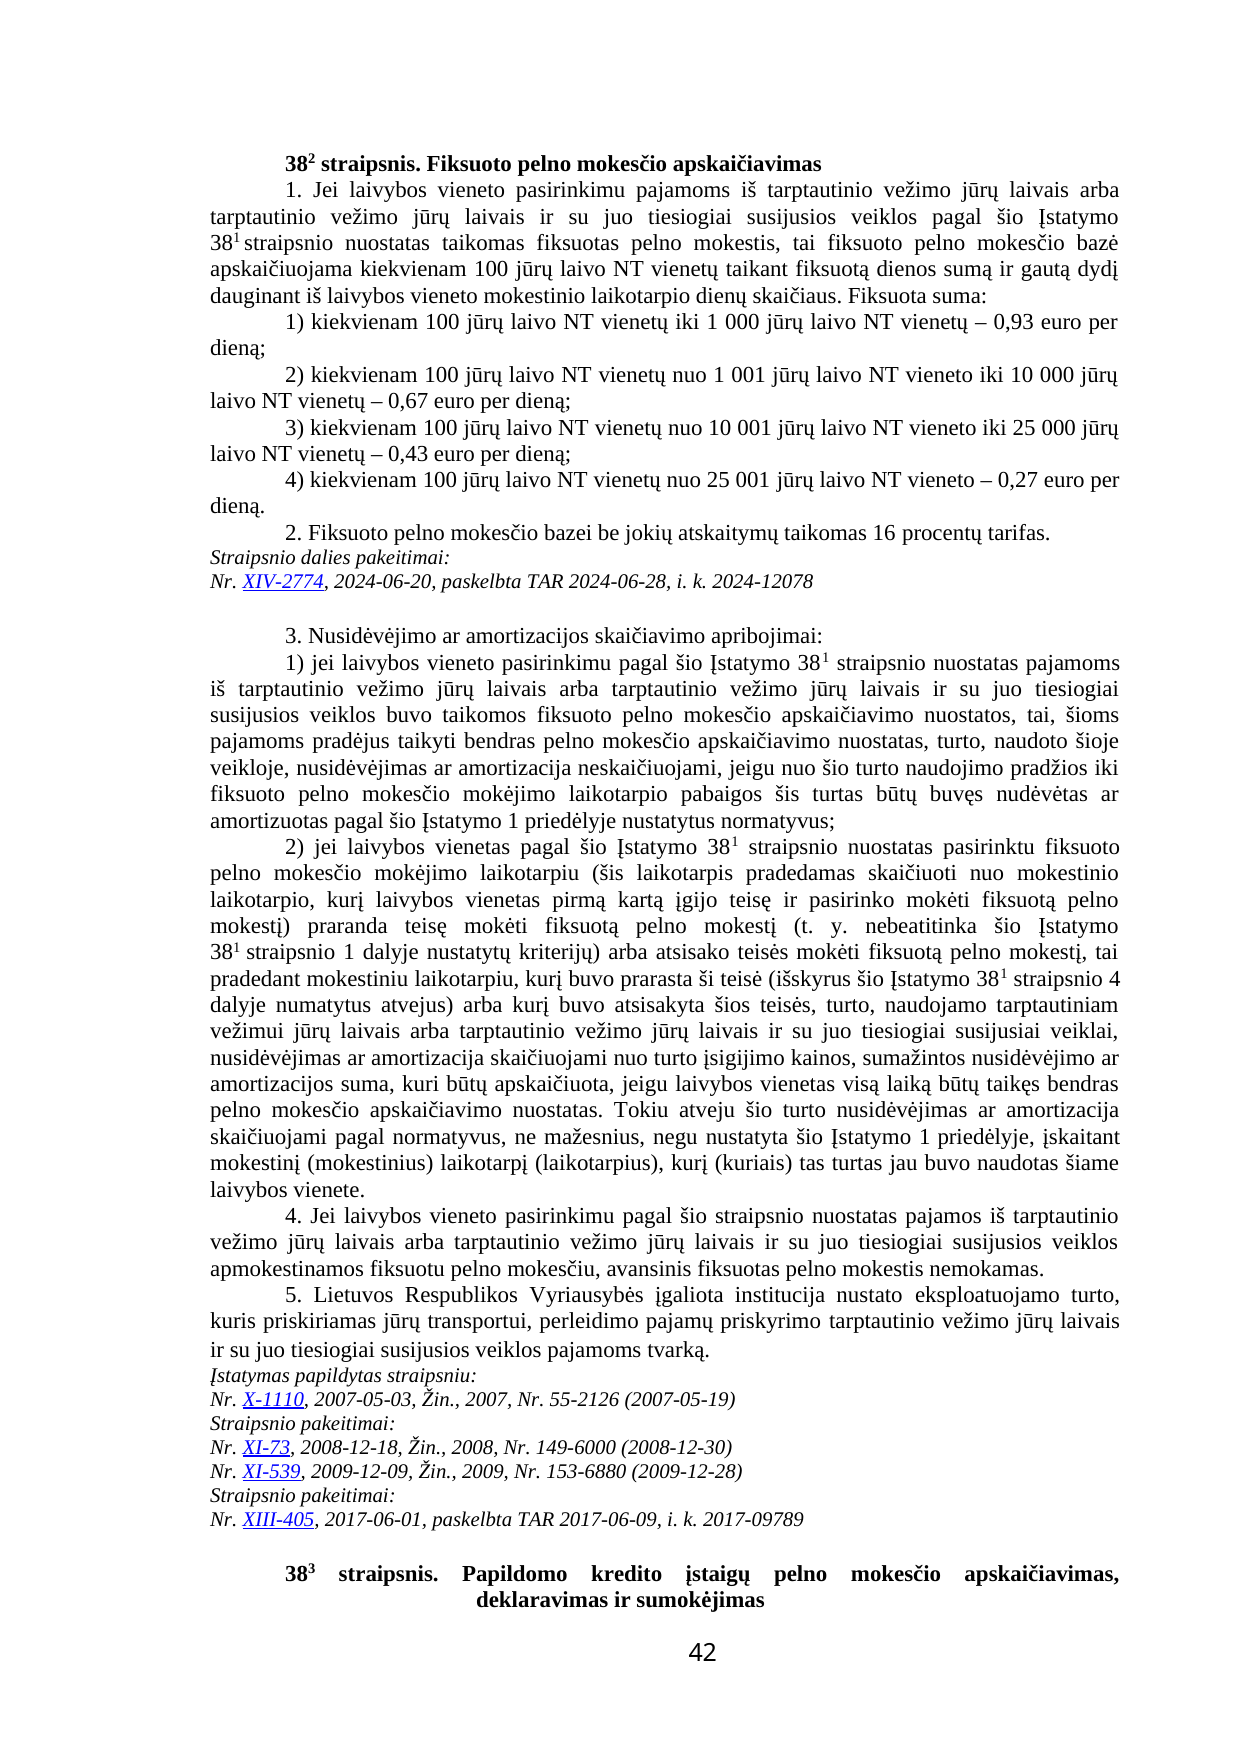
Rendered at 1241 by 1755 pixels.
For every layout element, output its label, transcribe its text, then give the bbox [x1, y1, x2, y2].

text 2) kiekvienam 100 jūrų laivo NT vienetų nuo 1 001 jūrų laivo NT vieneto iki 10 000 jūrų laivo NT vienetų – 0,67 euro per dieną; [210, 361, 1120, 413]
text Straipsnio pakeitimai: [210, 1483, 1120, 1507]
text 382 straipsnis. Fiksuoto pelno mokesčio apskaičiavimas [210, 150, 1120, 176]
text Nr. XI-539, 2009-12-09, Žin., 2009, Nr. 153-6880 (2009-12-28) [210, 1459, 1120, 1483]
text 4) kiekvienam 100 jūrų laivo NT vienetų nuo 25 001 jūrų laivo NT vieneto – 0,27 euro per dieną. [210, 466, 1120, 519]
text Straipsnio pakeitimai: [210, 1411, 1120, 1435]
text Nr. XIV-2774, 2024-06-20, paskelbta TAR 2024-06-28, i. k. 2024-12078 [210, 569, 1120, 593]
text 2. Fiksuoto pelno mokesčio bazei be jokių atskaitymų taikomas 16 procentų tarifas. [210, 519, 1120, 545]
text Straipsnio dalies pakeitimai: [210, 545, 1120, 569]
text 1. Jei laivybos vieneto pasirinkimu pajamoms iš tarptautinio vežimo jūrų laivais arba tarptautinio vežimo jūrų laivais ir su juo tiesiogiai susijusios veiklos pagal šio Įstatymo 381 straipsnio nuostatas taikomas fiksuotas pelno mokestis, tai fiksuoto pelno mokesčio bazė apskaičiuojama kiekvienam 100 jūrų laivo NT vienetų taikant fiksuotą dienos sumą ir gautą dydį dauginant iš laivybos vieneto mokestinio laikotarpio dienų skaičiaus. Fiksuota suma: [210, 176, 1120, 308]
text 5. Lietuvos Respublikos Vyriausybės įgaliota institucija nustato eksploatuojamo turto, kuris priskiriamas jūrų transportui, perleidimo pajamų priskyrimo tarptautinio vežimo jūrų laivais ir su juo tiesiogiai susijusios veiklos pajamoms tvarką. [210, 1281, 1120, 1362]
text 3. Nusidėvėjimo ar amortizacijos skaičiavimo apribojimai: [210, 622, 1120, 648]
text 1) kiekvienam 100 jūrų laivo NT vienetų iki 1 000 jūrų laivo NT vienetų – 0,93 euro per dieną; [210, 308, 1120, 361]
text Nr. X-1110, 2007-05-03, Žin., 2007, Nr. 55-2126 (2007-05-19) [210, 1387, 1120, 1411]
text 2) jei laivybos vienetas pagal šio Įstatymo 381 straipsnio nuostatas pasirinktu fiksuoto pelno mokesčio mokėjimo laikotarpiu (šis laikotarpis pradedamas skaičiuoti nuo mokestinio laikotarpio, kurį laivybos vienetas pirmą kartą įgijo teisę ir pasirinko mokėti fiksuotą pelno mokestį) praranda teisę mokėti fiksuotą pelno mokestį (t. y. nebeatitinka šio Įstatymo 381 straipsnio 1 dalyje nustatytų kriterijų) arba atsisako teisės mokėti fiksuotą pelno mokestį, tai pradedant mokestiniu laikotarpiu, kurį buvo prarasta ši teisė (išskyrus šio Įstatymo 381 straipsnio 4 dalyje numatytus atvejus) arba kurį buvo atsisakyta šios teisės, turto, naudojamo tarptautiniam vežimui jūrų laivais arba tarptautinio vežimo jūrų laivais ir su juo tiesiogiai susijusiai veiklai, nusidėvėjimas ar amortizacija skaičiuojami nuo turto įsigijimo kainos, sumažintos nusidėvėjimo ar amortizacijos suma, kuri būtų apskaičiuota, jeigu laivybos vienetas visą laiką būtų taikęs bendras pelno mokesčio apskaičiavimo nuostatas. Tokiu atveju šio turto nusidėvėjimas ar amortizacija skaičiuojami pagal normatyvus, ne mažesnius, negu nustatyta šio Įstatymo 1 priedėlyje, įskaitant mokestinį (mokestinius) laikotarpį (laikotarpius), kurį (kuriais) tas turtas jau buvo naudotas šiame laivybos vienete. [210, 833, 1120, 1202]
text 3) kiekvienam 100 jūrų laivo NT vienetų nuo 10 001 jūrų laivo NT vieneto iki 25 000 jūrų laivo NT vienetų – 0,43 euro per dieną; [210, 413, 1120, 466]
text Nr. XI-73, 2008-12-18, Žin., 2008, Nr. 149-6000 (2008-12-30) [210, 1435, 1120, 1459]
text Įstatymas papildytas straipsniu: [210, 1362, 1120, 1387]
text 383 straipsnis. Papildomo kredito įstaigų pelno mokesčio apskaičiavimas, deklaravimas ir sumokėjimas [285, 1560, 1120, 1612]
text 1) jei laivybos vieneto pasirinkimu pagal šio Įstatymo 381 straipsnio nuostatas pajamoms iš tarptautinio vežimo jūrų laivais arba tarptautinio vežimo jūrų laivais ir su juo tiesiogiai susijusios veiklos buvo taikomos fiksuoto pelno mokesčio apskaičiavimo nuostatos, tai, šioms pajamoms pradėjus taikyti bendras pelno mokesčio apskaičiavimo nuostatas, turto, naudoto šioje veikloje, nusidėvėjimas ar amortizacija neskaičiuojami, jeigu nuo šio turto naudojimo pradžios iki fiksuoto pelno mokesčio mokėjimo laikotarpio pabaigos šis turtas būtų buvęs nudėvėtas ar amortizuotas pagal šio Įstatymo 1 priedėlyje nustatytus normatyvus; [210, 648, 1120, 833]
text 4. Jei laivybos vieneto pasirinkimu pagal šio straipsnio nuostatas pajamos iš tarptautinio vežimo jūrų laivais arba tarptautinio vežimo jūrų laivais ir su juo tiesiogiai susijusios veiklos apmokestinamos fiksuotu pelno mokesčiu, avansinis fiksuotas pelno mokestis nemokamas. [210, 1202, 1120, 1281]
text Nr. XIII-405, 2017-06-01, paskelbta TAR 2017-06-09, i. k. 2017-09789 [210, 1507, 1120, 1531]
